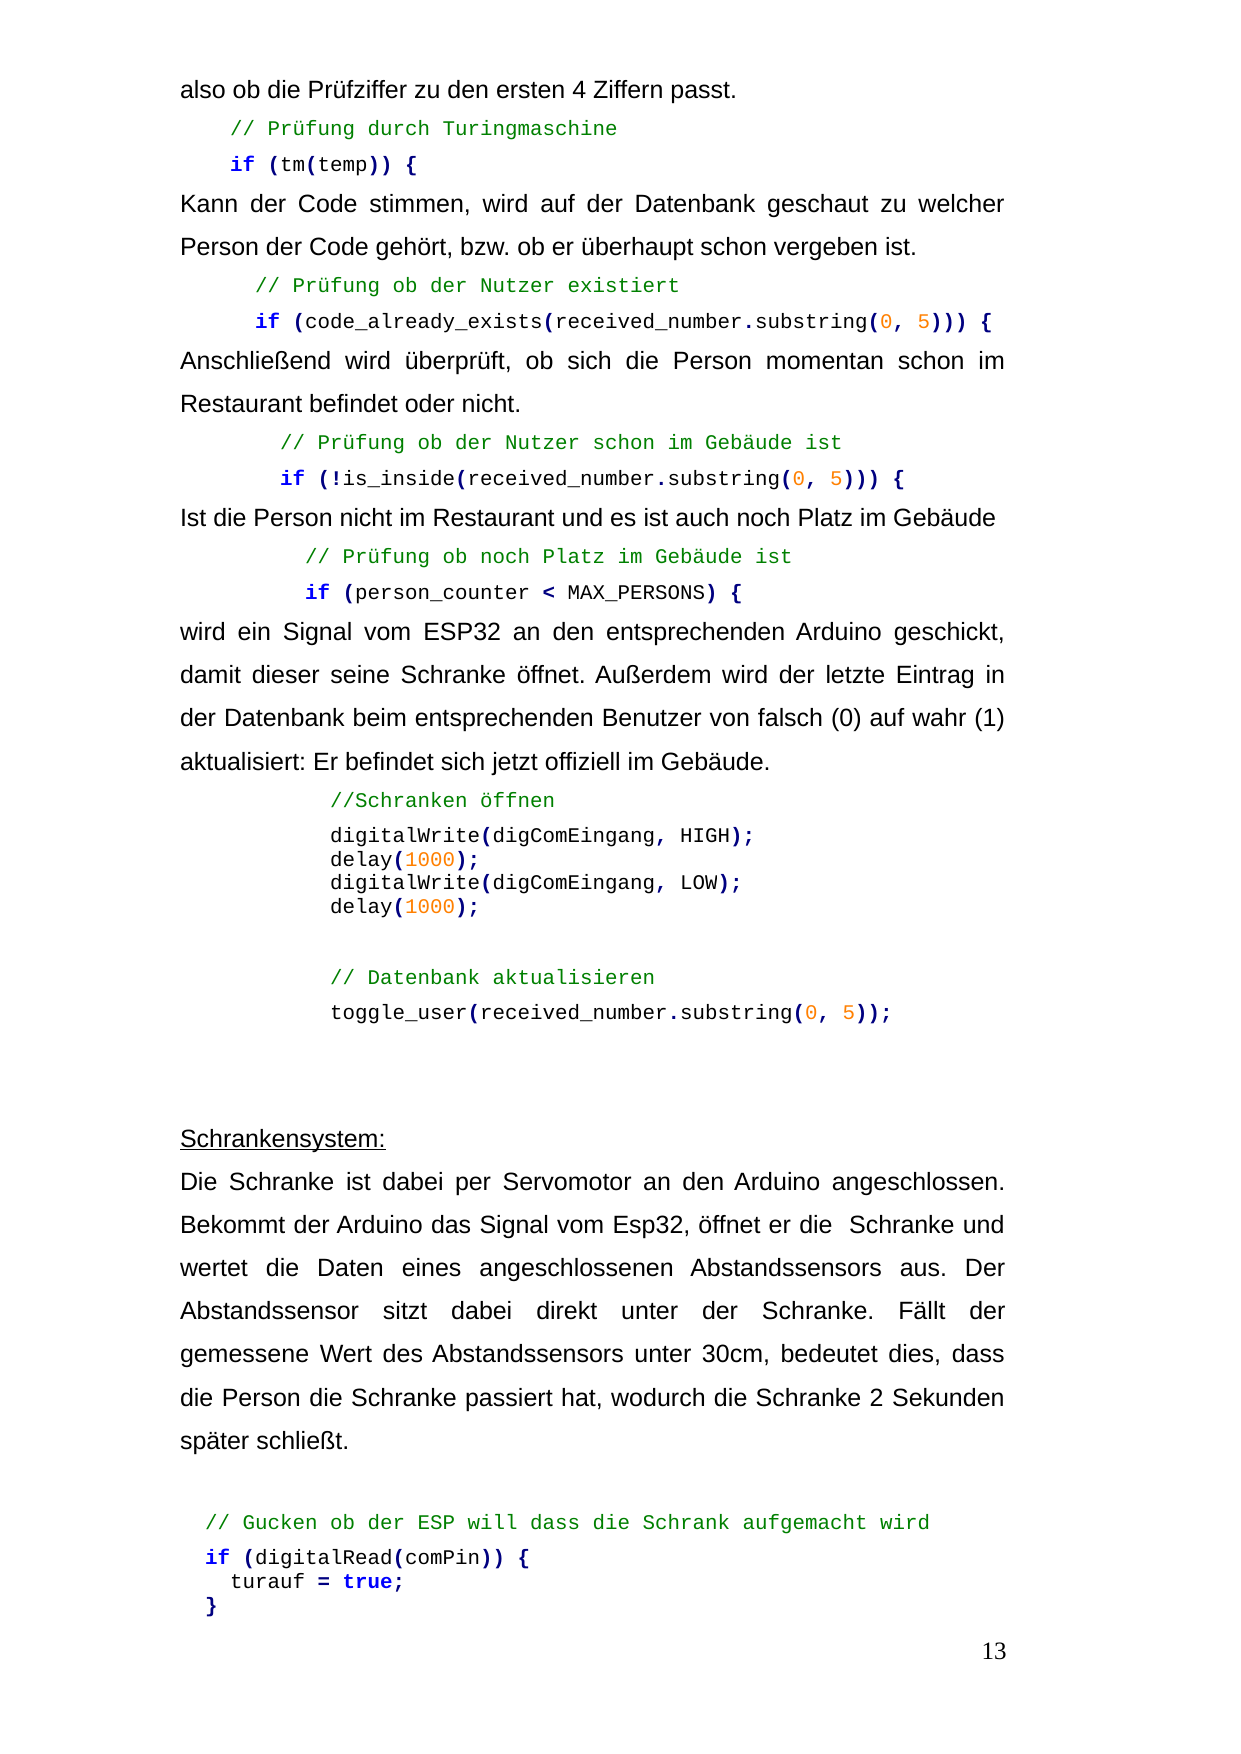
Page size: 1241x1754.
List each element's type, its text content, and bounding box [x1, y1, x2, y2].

text toggle_user(received_number.substring(0, 5)); [180, 1002, 1006, 1026]
text Ist die Person nicht im Restaurant und es ist auch noch Platz im Gebäude [180, 503, 1006, 532]
text // Prüfung ob der Nutzer existiert [180, 275, 1006, 299]
text Anschließend wird überprüft, ob sich die Person momentan schon im Restaurant befindet oder nicht. [180, 346, 1006, 418]
text if (person_counter < MAX_PERSONS) { [180, 582, 1006, 605]
text also ob die Prüfziffer zu den ersten 4 Ziffern passt. [180, 75, 1006, 104]
text if (!is_inside(received_number.substring(0, 5))) { [180, 468, 1006, 491]
text if (code_already_exists(received_number.substring(0, 5))) { [180, 311, 1006, 334]
text digitalWrite(digComEingang, LOW); [180, 872, 1006, 896]
text //Schranken öffnen [180, 789, 1006, 813]
text // Prüfung ob noch Platz im Gebäude ist [180, 546, 1006, 570]
text digitalWrite(digComEingang, HIGH); [180, 825, 1006, 849]
text // Datenbank aktualisieren [180, 967, 1006, 990]
text delay(1000); [180, 896, 1006, 919]
text Schrankensystem: [180, 1124, 1006, 1153]
text } [180, 1595, 1006, 1618]
text wird ein Signal vom ESP32 an den entsprechenden Arduino geschickt, damit dieser seine Schranke öffnet. Außerdem wird der letzte Eintrag in der Datenbank beim entsprechenden Benutzer von falsch (0) auf wahr (1) aktualisiert: Er befindet sich jetzt offiziell im Gebäude. [180, 617, 1006, 775]
text // Prüfung ob der Nutzer schon im Gebäude ist [180, 432, 1006, 456]
text if (digitalRead(comPin)) { [180, 1547, 1006, 1571]
text if (tm(temp)) { [180, 153, 1006, 177]
text // Gucken ob der ESP will dass die Schrank aufgemacht wird [180, 1512, 1006, 1536]
text Kann der Code stimmen, wird auf der Datenbank geschaut zu welcher Person der Code gehört, bzw. ob er überhaupt schon vergeben ist. [180, 189, 1006, 261]
text turauf = true; [180, 1571, 1006, 1595]
text delay(1000); [180, 849, 1006, 872]
text Die Schranke ist dabei per Servomotor an den Arduino angeschlossen. Bekommt der Arduino das Signal vom Esp32, öffnet er die Schranke und wertet die Daten eines angeschlossenen Abstandssensors aus. Der Abstandssensor sitzt dabei direkt unter der Schranke. Fällt der gemessene Wert des Abstandssensors unter 30cm, bedeutet dies, dass die Person die Schranke passiert hat, wodurch die Schranke 2 Sekunden später schließt. [180, 1167, 1006, 1454]
text // Prüfung durch Turingmaschine [180, 118, 1006, 142]
